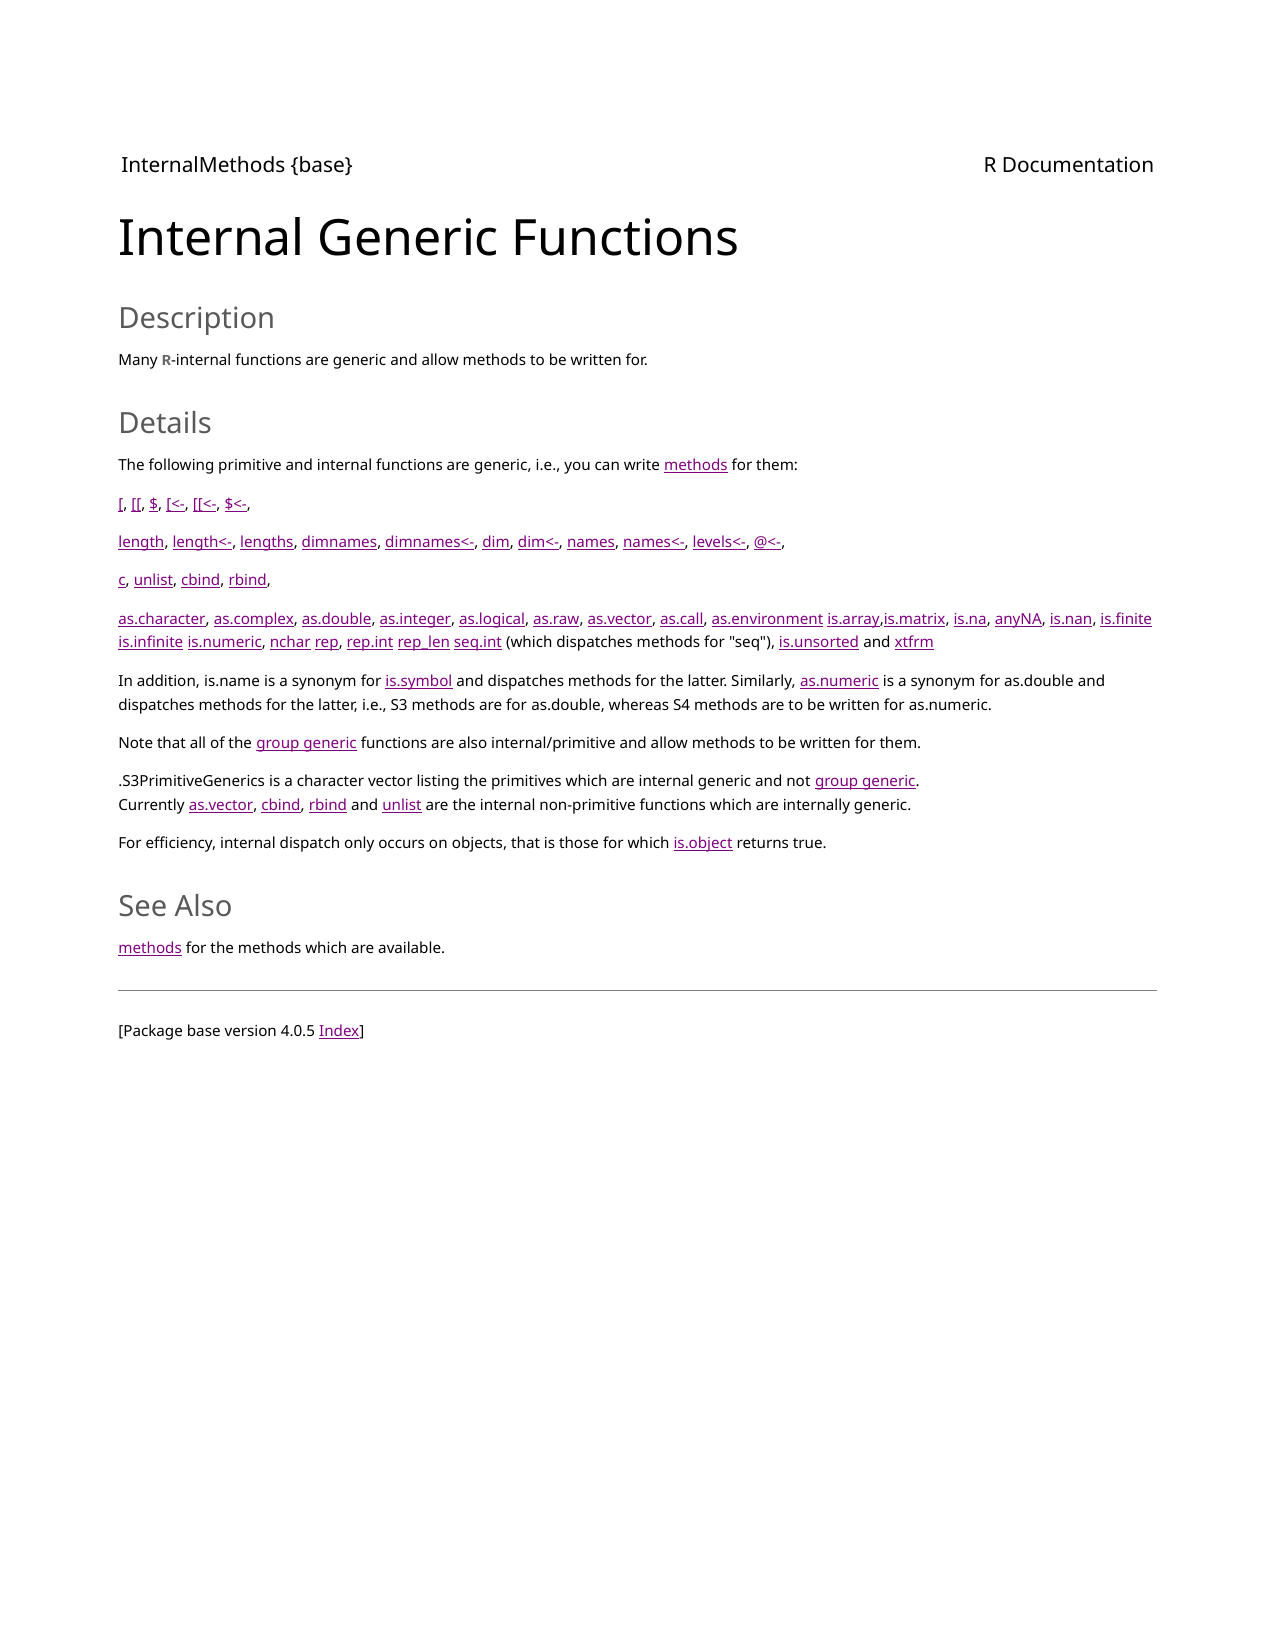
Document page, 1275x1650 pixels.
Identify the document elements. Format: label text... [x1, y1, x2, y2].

text methods for the methods which are available. [118, 937, 1157, 958]
subtitle Description [118, 297, 1157, 337]
text .S3PrimitiveGenerics is a character vector listing the primitives which are internal generic and not group generic. Currently as.vector, cbind, rbind and unlist are the internal non-primitive functions which are internally generic. [118, 770, 1157, 815]
text c, unlist, cbind, rbind, [118, 569, 1157, 590]
text as.character, as.complex, as.double, as.integer, as.logical, as.raw, as.vector, as.call, as.environment is.array,is.matrix, is.na, anyNA, is.nan, is.finite is.infinite is.numeric, nchar rep, rep.int rep_len seq.int (which dispatches methods for "seq"), is.unsorted and xtfrm [118, 608, 1157, 652]
text For efficiency, internal dispatch only occurs on objects, that is those for which is.object returns true. [118, 832, 1157, 853]
subtitle Internal Generic Functions [118, 202, 1157, 270]
text length, length<-, lengths, dimnames, dimnames<-, dim, dim<-, names, names<-, levels<-, @<-, [118, 531, 1157, 552]
text [, [[, $, [<-, [[<-, $<-, [118, 493, 1157, 513]
text Many R-internal functions are generic and allow methods to be written for. [118, 349, 1157, 370]
table_header R Documentation [704, 147, 1157, 181]
text In addition, is.name is a synonym for is.symbol and dispatches methods for the latter. Similarly, as.numeric is a synonym for as.double and dispatches methods for the latter, i.e., S3 methods are for as.double, whereas S4 methods are to be written for as.numeric. [118, 670, 1157, 714]
table_header InternalMethods {base} [118, 147, 703, 181]
text Note that all of the group generic functions are also internal/primitive and allow methods to be written for them. [118, 732, 1157, 753]
subtitle See Also [118, 885, 1157, 925]
subtitle Details [118, 402, 1157, 442]
text The following primitive and internal functions are generic, i.e., you can write methods for them: [118, 454, 1157, 475]
text [Package base version 4.0.5 Index] [118, 1020, 1157, 1041]
